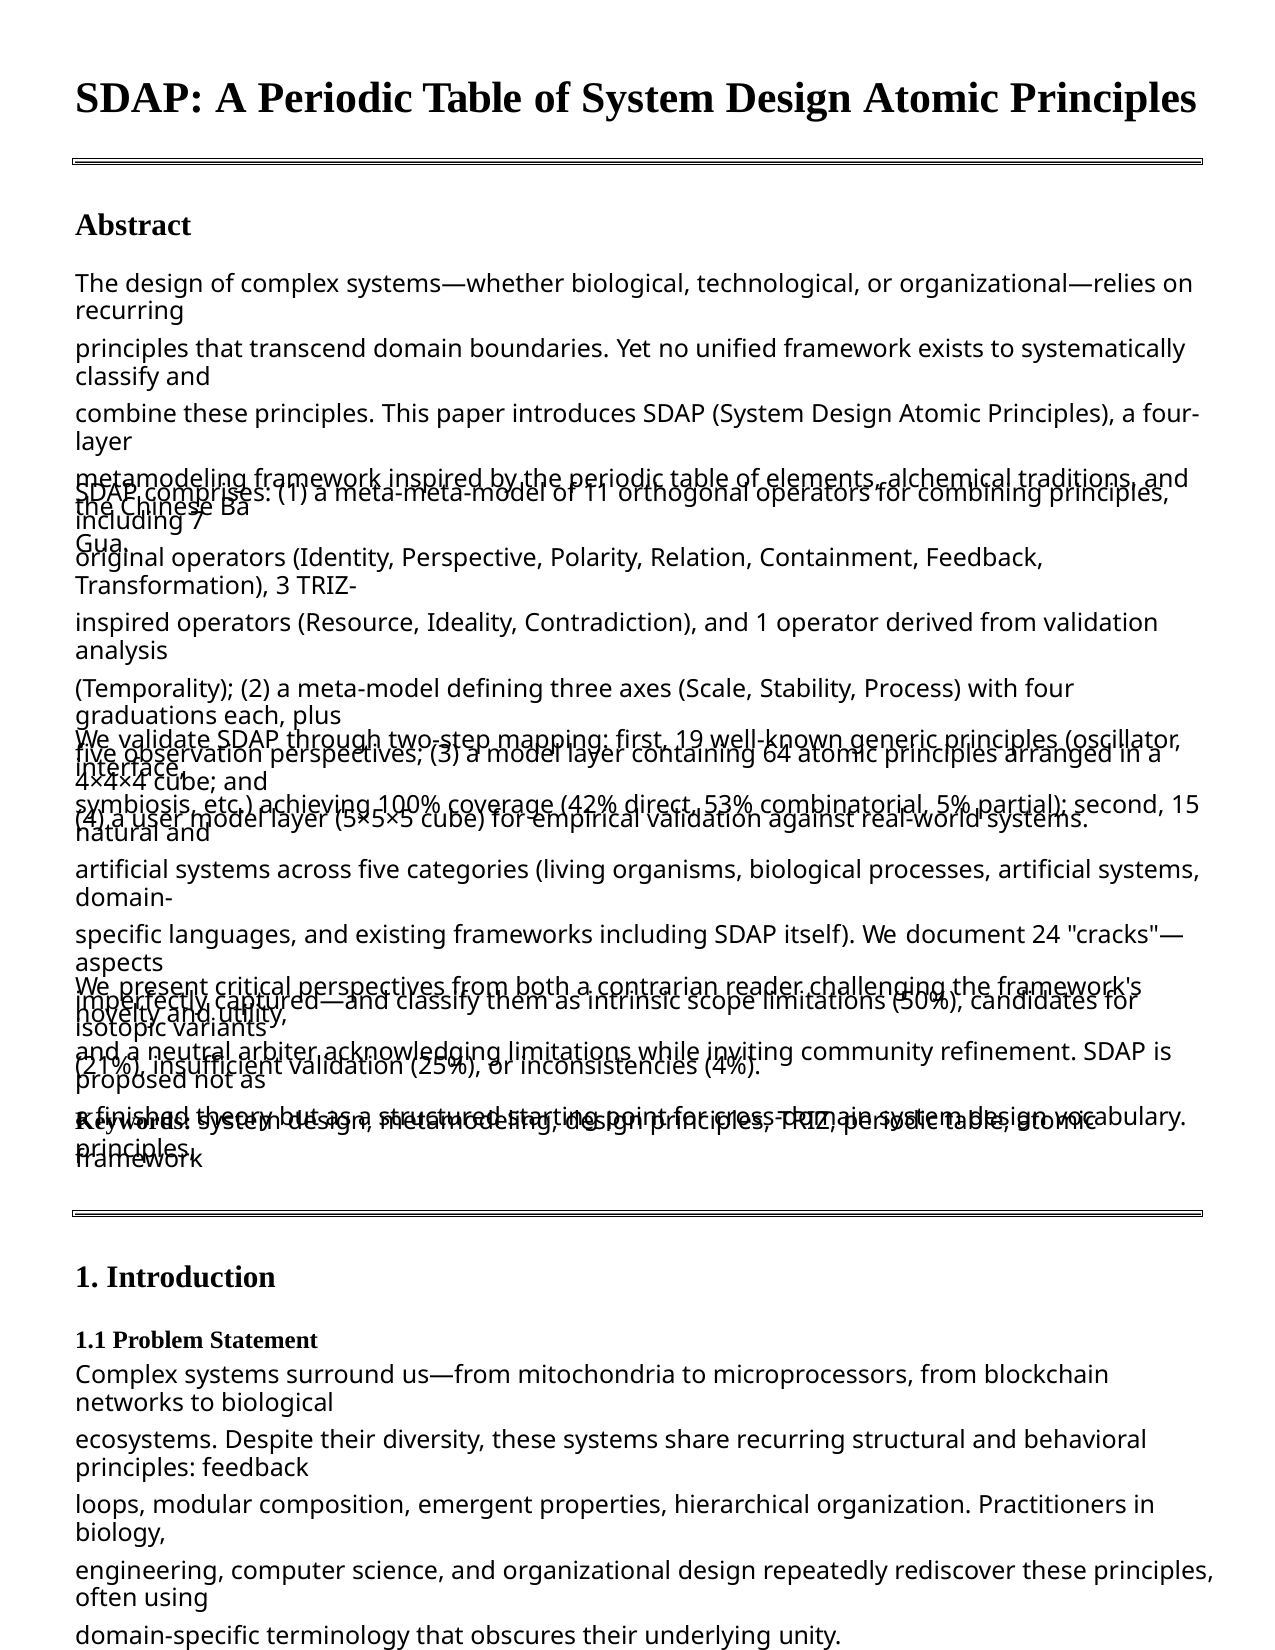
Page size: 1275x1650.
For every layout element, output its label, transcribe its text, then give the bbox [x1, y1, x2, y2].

text .1 Problem Statement [87, 1326, 343, 1354]
text We validate SDAP through two-step mapping: first, 19 well-known generic principles (oscillator, interface, [75, 726, 1210, 782]
text inspired operators (Resource, Ideality, Contradiction), and 1 operator derived from validation analysis [75, 610, 1210, 665]
text original operators (Identity, Perspective, Polarity, Relation, Containment, Feedback, Transformation), 3 TRIZ- [75, 544, 1210, 600]
text Keywords: system design, metamodeling, design principles, TRIZ, periodic table, atomic principles, [75, 1107, 1110, 1163]
text a finished theory but as a structured starting point for cross-domain system design vocabulary. [75, 1103, 1215, 1131]
text specific languages, and existing frameworks including SDAP itself). We document 24 "cracks"—aspects [75, 922, 1210, 973]
text framework [75, 1145, 210, 1173]
text symbiosis, etc.) achieving 100% coverage (42% direct, 53% combinatorial, 5% partial); second, 15 natural and [75, 791, 1210, 847]
text SDAP comprises: (1) a meta-meta-model of 11 orthogonal operators for combining principles, including 7 [75, 479, 1210, 535]
text The design of complex systems—whether biological, technological, or organizational—relies on recurring [75, 270, 1207, 325]
text SDAP: A Periodic Table of System Design Atomic Principles [75, 73, 1218, 122]
text principles that transcend domain boundaries. Yet no unified framework exists to systematically classify and [75, 335, 1207, 391]
text five observation perspectives; (3) a model layer containing 64 atomic principles arranged in a 4×4×4 cube; and [75, 782, 1210, 791]
text ecosystems. Despite their diversity, these systems share recurring structural and behavioral principles: feedback [75, 1427, 1216, 1482]
text metamodeling framework inspired by the periodic table of elements, alchemical traditions, and the Chinese Ba [75, 466, 1207, 479]
text loops, modular composition, emergent properties, hierarchical organization. Practitioners in biology, [75, 1492, 1216, 1547]
text We present critical perspectives from both a contrarian reader challenging the framework's novelty and utility, [75, 973, 1215, 1028]
text engineering, computer science, and organizational design repeatedly rediscover these principles, often using [75, 1557, 1216, 1612]
picture [73, 159, 1202, 164]
text 1 [75, 1260, 91, 1294]
text combine these principles. This paper introduces SDAP (System Design Atomic Principles), a four-layer [75, 400, 1207, 456]
text . Introduction [91, 1260, 301, 1294]
text Complex systems surround us—from mitochondria to microprocessors, from blockchain networks to biological [75, 1361, 1216, 1417]
text and a neutral arbiter acknowledging limitations while inviting community refinement. SDAP is proposed not as [75, 1038, 1215, 1094]
text Gua. [79, 535, 1207, 544]
picture [73, 1211, 1202, 1216]
text 1 [75, 1326, 87, 1354]
text imperfectly captured—and classify them as intrinsic scope limitations (50%), candidates for isotopic variants [136, 1028, 1210, 1038]
text Abstract [75, 208, 216, 243]
text domain-specific terminology that obscures their underlying unity. [75, 1622, 1216, 1650]
text artificial systems across five categories (living organisms, biological processes, artificial systems, domain- [75, 857, 1210, 912]
text (Temporality); (2) a meta-model defining three axes (Scale, Stability, Process) with four graduations each, plus [75, 675, 1210, 726]
